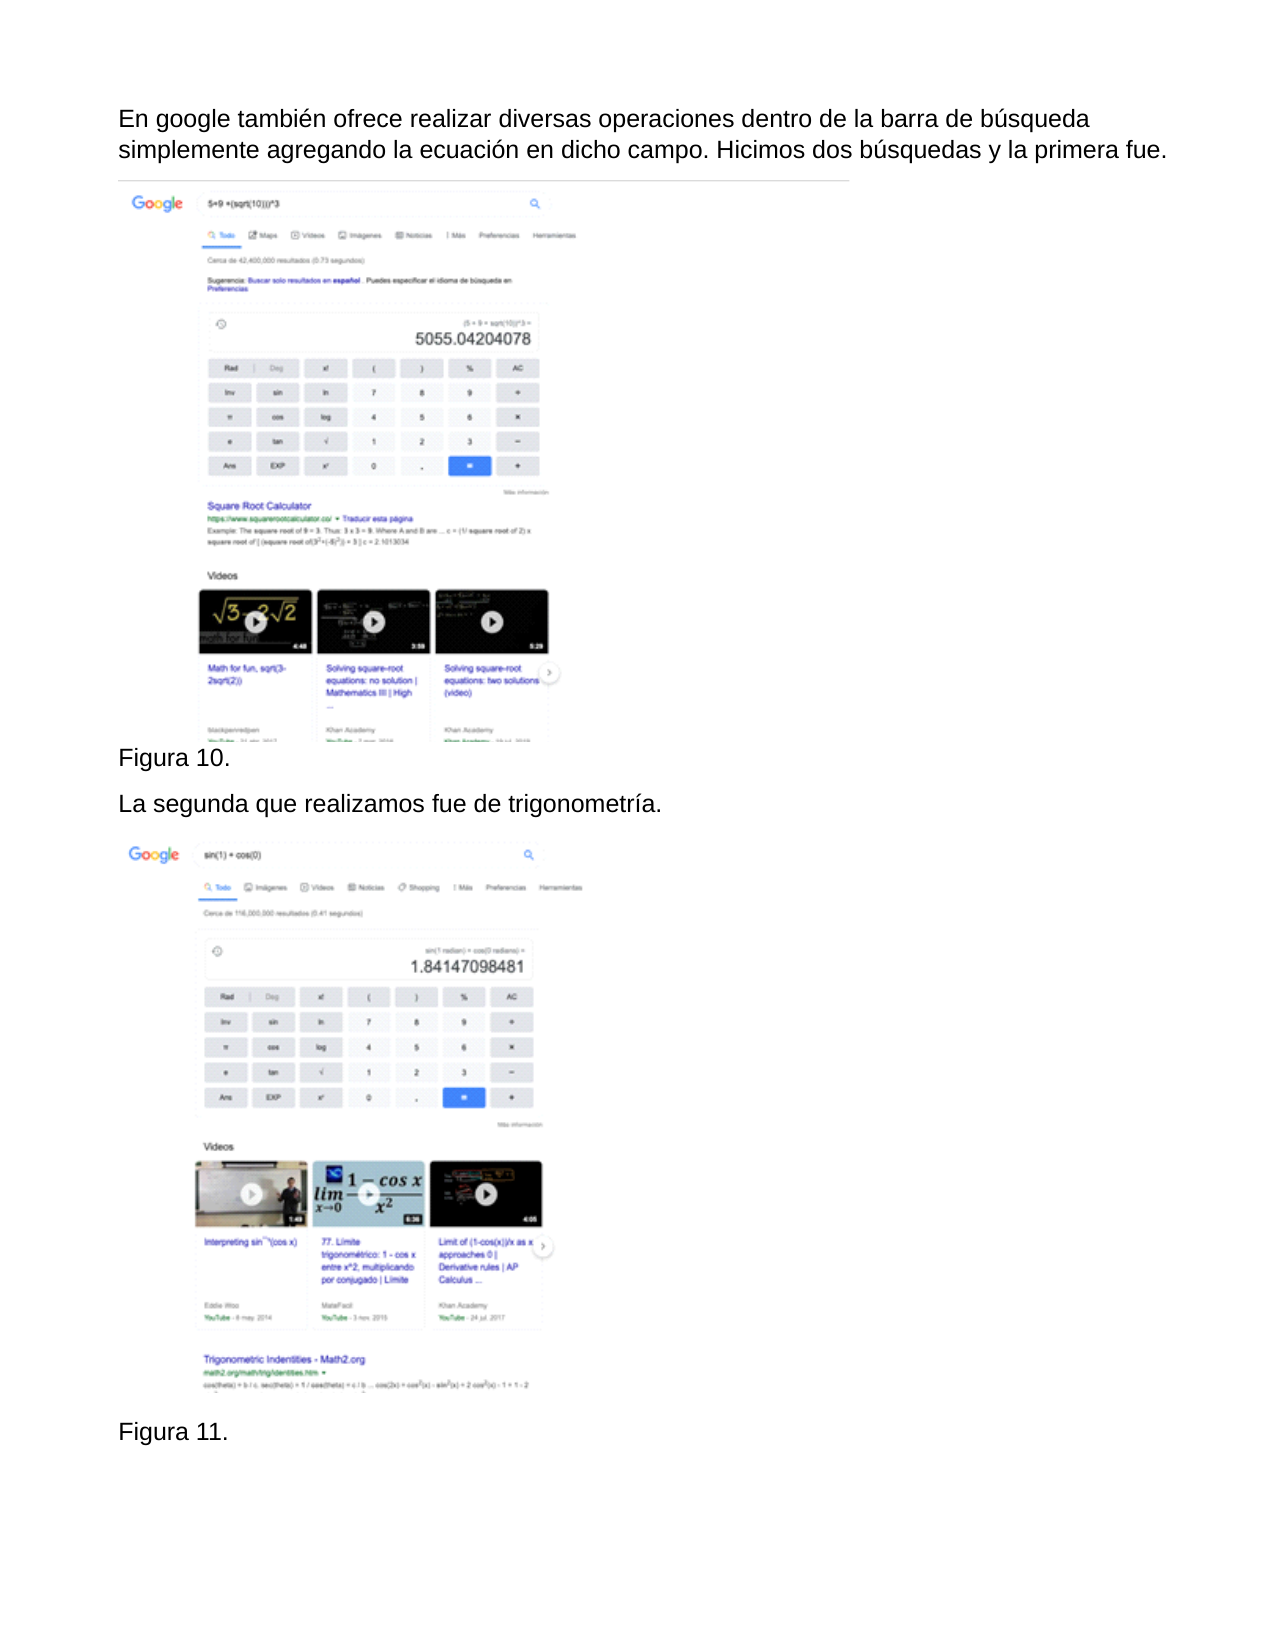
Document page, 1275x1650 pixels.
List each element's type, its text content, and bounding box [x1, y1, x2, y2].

text En google también ofrece realizar diversas operaciones dentro de la barra de búsqueda simplemente agregando la ecuación en dicho campo. Hicimos dos búsquedas y la primera fue. [118, 104, 1205, 164]
text La segunda que realizamos fue de trigonometría. [118, 789, 1205, 817]
text Figura 10. [118, 181, 1205, 772]
text Figura 11. [118, 1214, 1205, 1446]
